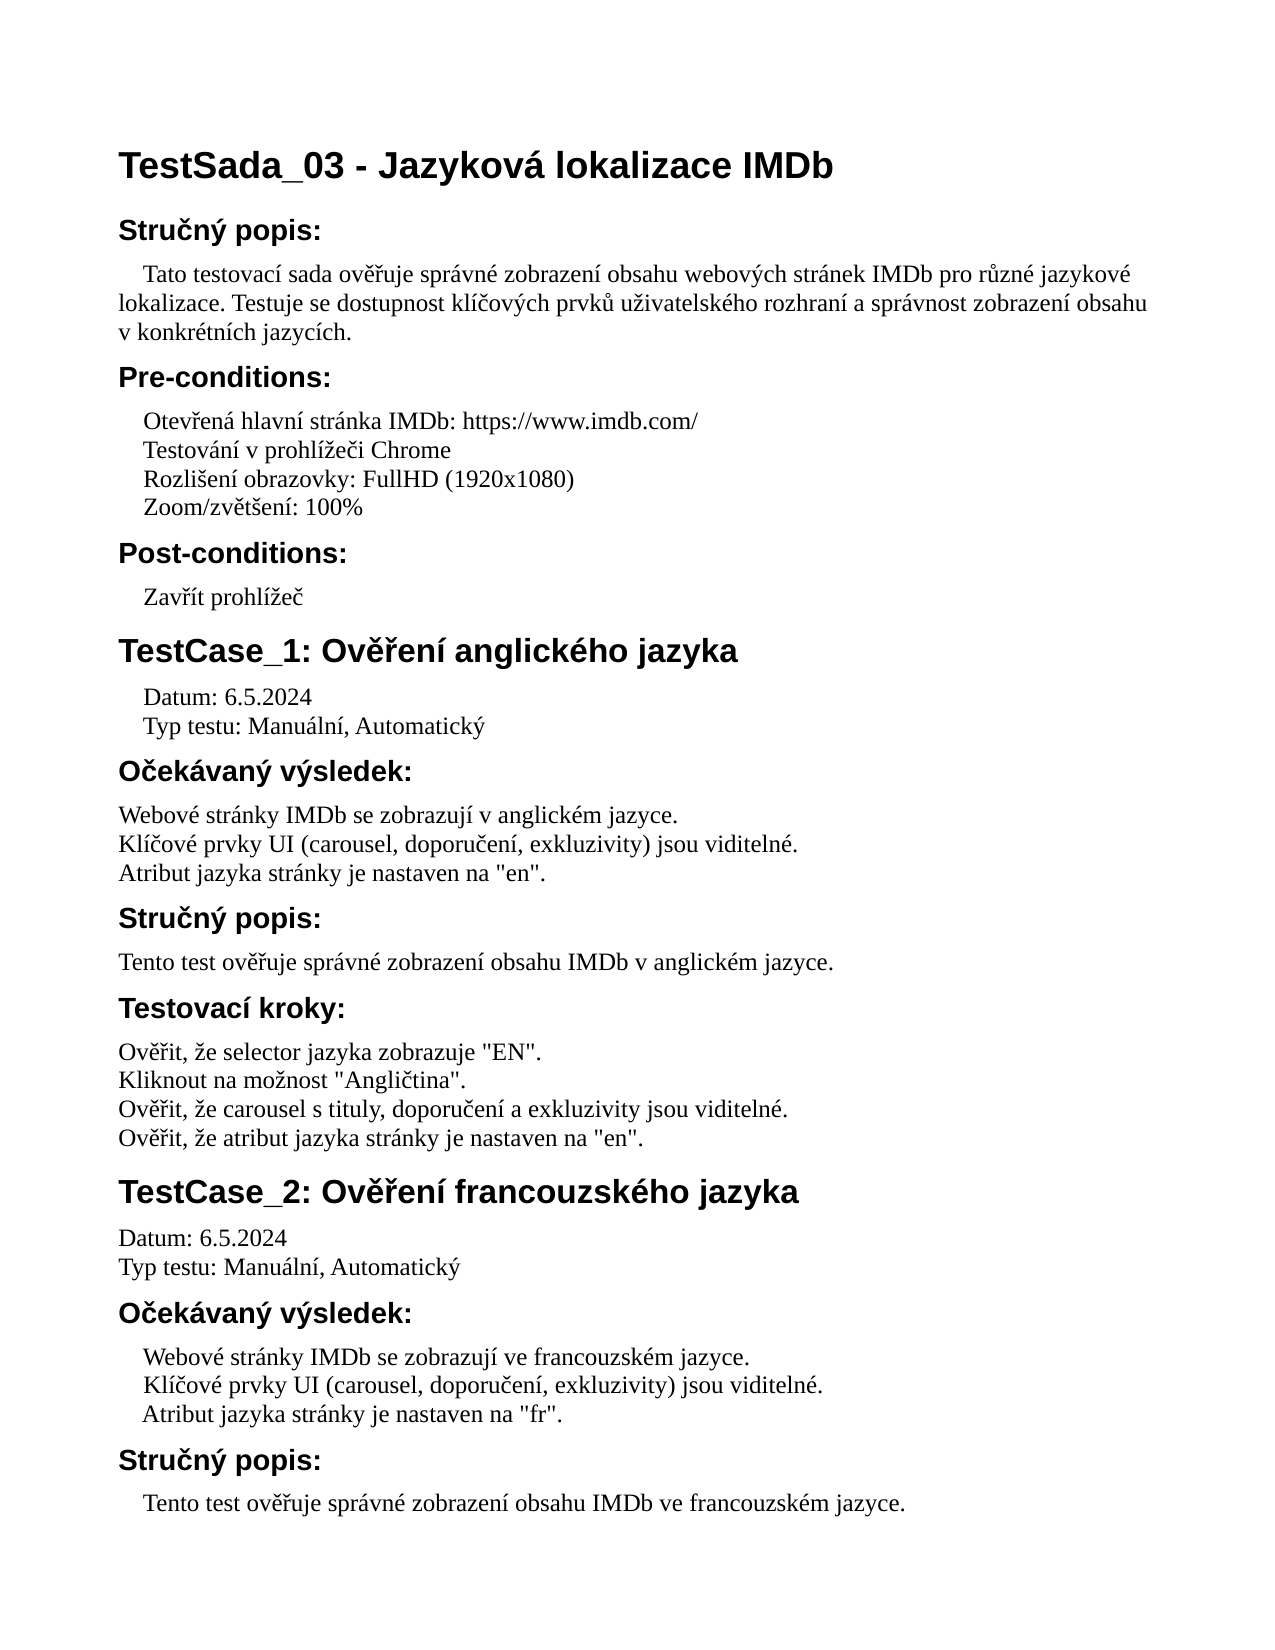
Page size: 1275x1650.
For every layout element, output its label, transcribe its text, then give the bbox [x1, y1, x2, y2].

subtitle Stručný popis: [118, 901, 1157, 935]
text Zavřít prohlížeč [118, 582, 1157, 611]
text Ověřit, že carousel s tituly, doporučení a exkluzivity jsou viditelné. [118, 1094, 1157, 1123]
text Typ testu: Manuální, Automatický [118, 1252, 1157, 1281]
text Typ testu: Manuální, Automatický [118, 711, 1157, 740]
text Ověřit, že selector jazyka zobrazuje "EN". [118, 1037, 1157, 1066]
subtitle Testovací kroky: [118, 991, 1157, 1024]
text Testování v prohlížeči Chrome [118, 435, 1157, 464]
text Ověřit, že atribut jazyka stránky je nastaven na "en". [118, 1123, 1157, 1152]
text Otevřená hlavní stránka IMDb: https://www.imdb.com/ [118, 406, 1157, 435]
subtitle Stručný popis: [118, 1442, 1157, 1476]
text Klíčové prvky UI (carousel, doporučení, exkluzivity) jsou viditelné. [118, 1370, 1157, 1399]
text Webové stránky IMDb se zobrazují v anglickém jazyce. [118, 801, 1157, 829]
text Klíčové prvky UI (carousel, doporučení, exkluzivity) jsou viditelné. [118, 829, 1157, 858]
text Tento test ověřuje správné zobrazení obsahu IMDb ve francouzském jazyce. [118, 1488, 1157, 1517]
subtitle TestSada_03 - Jazyková lokalizace IMDb [118, 143, 1157, 186]
text Atribut jazyka stránky je nastaven na "fr". [118, 1399, 1157, 1428]
subtitle Očekávaný výsledek: [118, 1296, 1157, 1329]
text Zoom/zvětšení: 100% [118, 492, 1157, 521]
text Tento test ověřuje správné zobrazení obsahu IMDb v anglickém jazyce. [118, 947, 1157, 976]
text Tato testovací sada ověřuje správné zobrazení obsahu webových stránek IMDb pro různé jazykové lokalizace. Testuje se dostupnost klíčových prvků uživatelského rozhraní a správnost zobrazení obsahu v konkrétních jazycích. [118, 259, 1157, 346]
text Datum: 6.5.2024 [118, 682, 1157, 711]
text Rozlišení obrazovky: FullHD (1920x1080) [118, 464, 1157, 492]
text Kliknout na možnost "Angličtina". [118, 1066, 1157, 1094]
text Webové stránky IMDb se zobrazují ve francouzském jazyce. [118, 1342, 1157, 1370]
subtitle TestCase_2: Ověření francouzského jazyka [118, 1173, 1157, 1211]
subtitle Očekávaný výsledek: [118, 754, 1157, 788]
subtitle Pre-conditions: [118, 360, 1157, 394]
subtitle Post-conditions: [118, 536, 1157, 569]
subtitle Stručný popis: [118, 213, 1157, 247]
text Atribut jazyka stránky je nastaven na "en". [118, 858, 1157, 887]
text Datum: 6.5.2024 [118, 1223, 1157, 1252]
subtitle TestCase_1: Ověření anglického jazyka [118, 631, 1157, 670]
